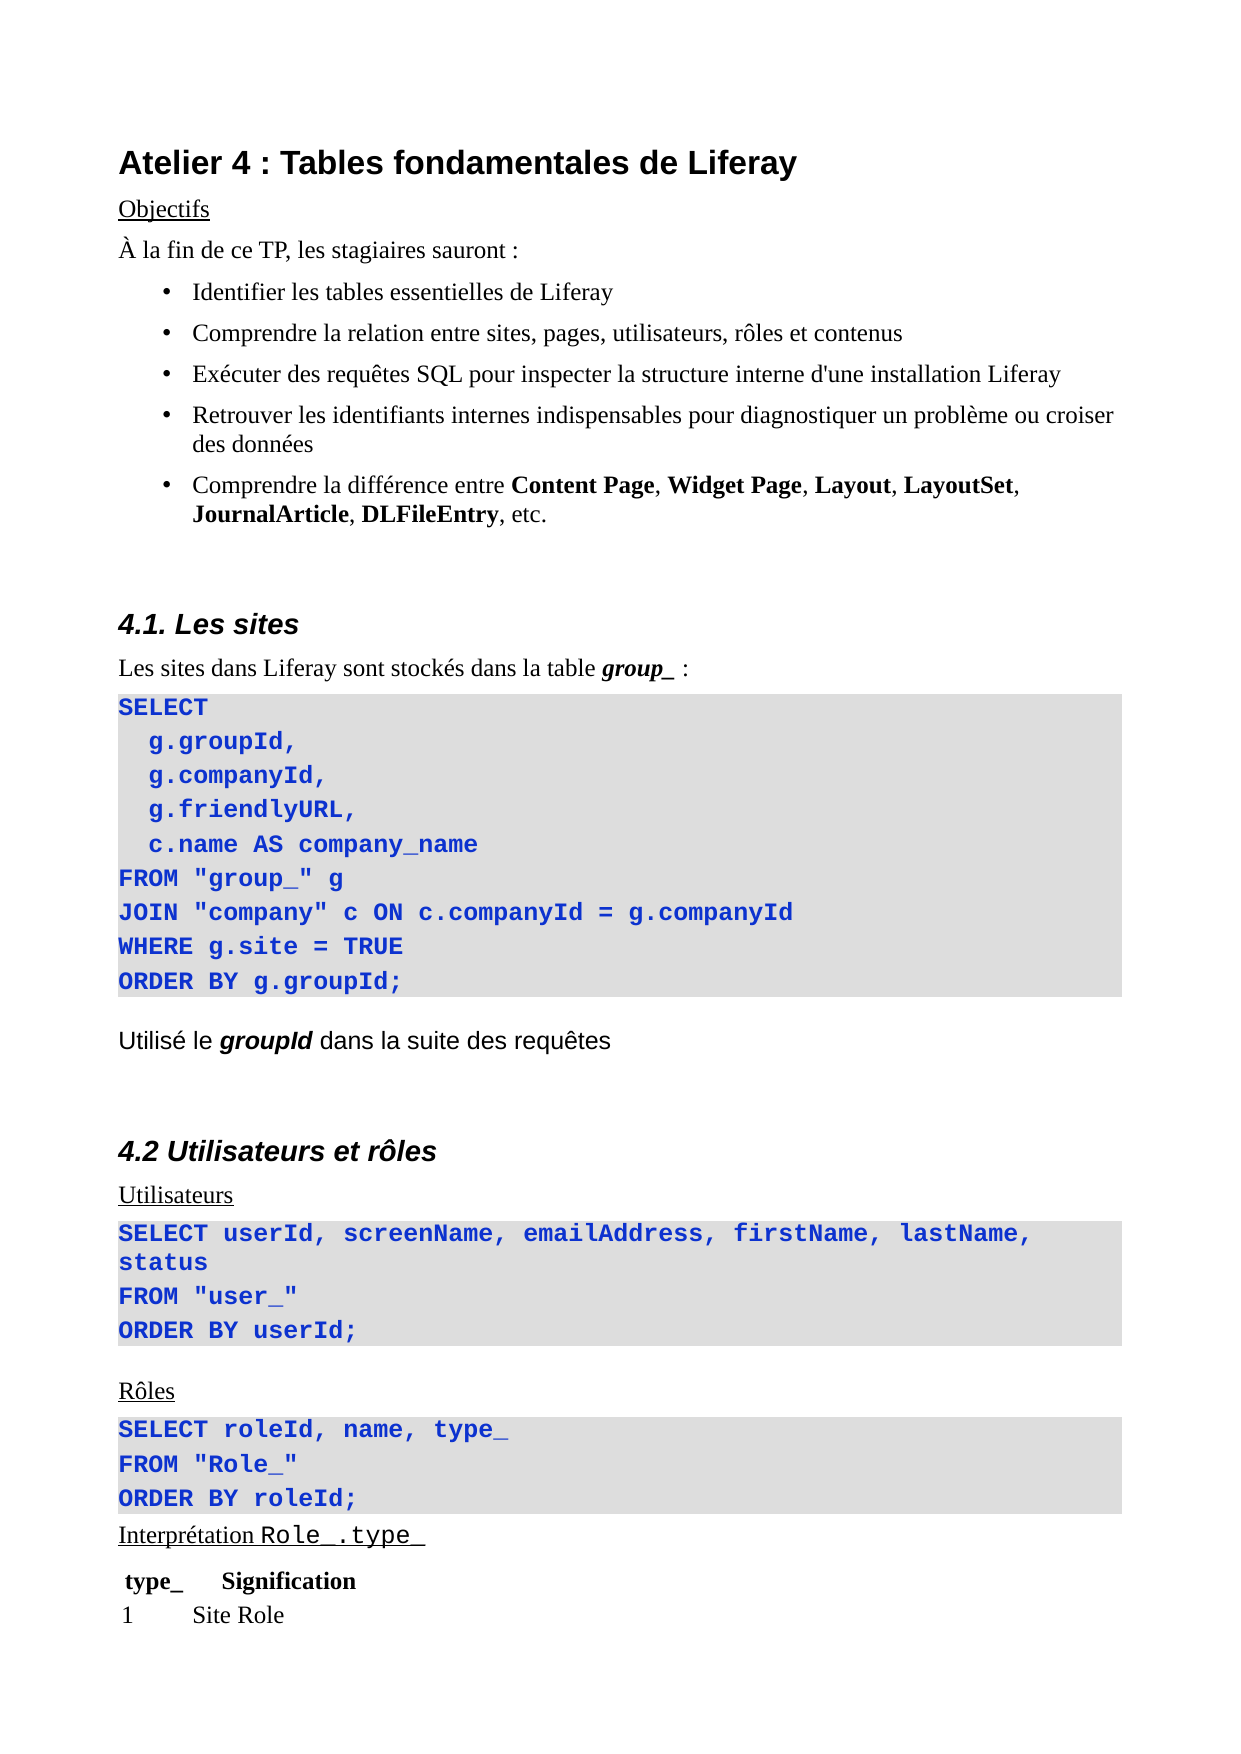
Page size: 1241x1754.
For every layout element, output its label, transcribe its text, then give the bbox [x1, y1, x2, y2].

text À la fin de ce TP, les stagiaires sauront : [118, 236, 1122, 264]
subtitle Atelier 4 : Tables fondamentales de Liferay [118, 143, 1122, 182]
text Rôles [118, 1376, 1122, 1404]
text g.groupId, [298, 728, 1122, 757]
text g.companyId, [328, 763, 1122, 791]
list Retrouver les identifiants internes indispensables pour diagnostiquer un problème ou croiser des données [162, 401, 1122, 458]
text ORDER BY g.groupId; [403, 968, 1122, 997]
list Comprendre la différence entre Content Page, Widget Page, Layout, LayoutSet, JournalArticle, DLFileEntry, etc. [162, 471, 1122, 528]
text FROM "group_" g [343, 865, 1122, 894]
list Comprendre la relation entre sites, pages, utilisateurs, rôles et contenus [162, 318, 1122, 347]
text ORDER BY userId; [358, 1318, 1122, 1346]
table_cell 1 [118, 1598, 189, 1632]
text Utilisé le groupId dans la suite des requêtes [118, 1026, 1122, 1055]
text ORDER BY roleId; [358, 1486, 1122, 1514]
text WHERE g.site = TRUE [403, 934, 1122, 962]
text Utilisateurs [118, 1180, 1122, 1208]
table_header type_ [118, 1563, 189, 1598]
subtitle 4.2 Utilisateurs et rôles [118, 1134, 1122, 1167]
text FROM "Role_" [298, 1451, 1122, 1479]
text SELECT [208, 694, 1122, 722]
subtitle 4.1. Les sites [118, 607, 1122, 640]
list Identifier les tables essentielles de Liferay [162, 277, 1122, 306]
text Interprétation Role_.type_ [118, 1520, 1122, 1551]
text FROM "user_" [118, 1283, 1122, 1312]
table_header Signification [189, 1563, 388, 1598]
list Exécuter des requêtes SQL pour inspecter la structure interne d'une installation Liferay [162, 359, 1122, 388]
text Les sites dans Liferay sont stockés dans la table group_ : [118, 653, 1122, 682]
text SELECT roleId, name, type_ [508, 1417, 1122, 1445]
text SELECT userId, screenName, emailAddress, firstName, lastName, status [208, 1221, 1122, 1278]
text g.friendlyURL, [358, 797, 1122, 825]
text JOIN "company" c ON c.companyId = g.companyId [793, 900, 1122, 928]
text c.name AS company_name [478, 831, 1122, 859]
text Objectifs [118, 194, 1122, 223]
table_cell Site Role [189, 1598, 388, 1632]
